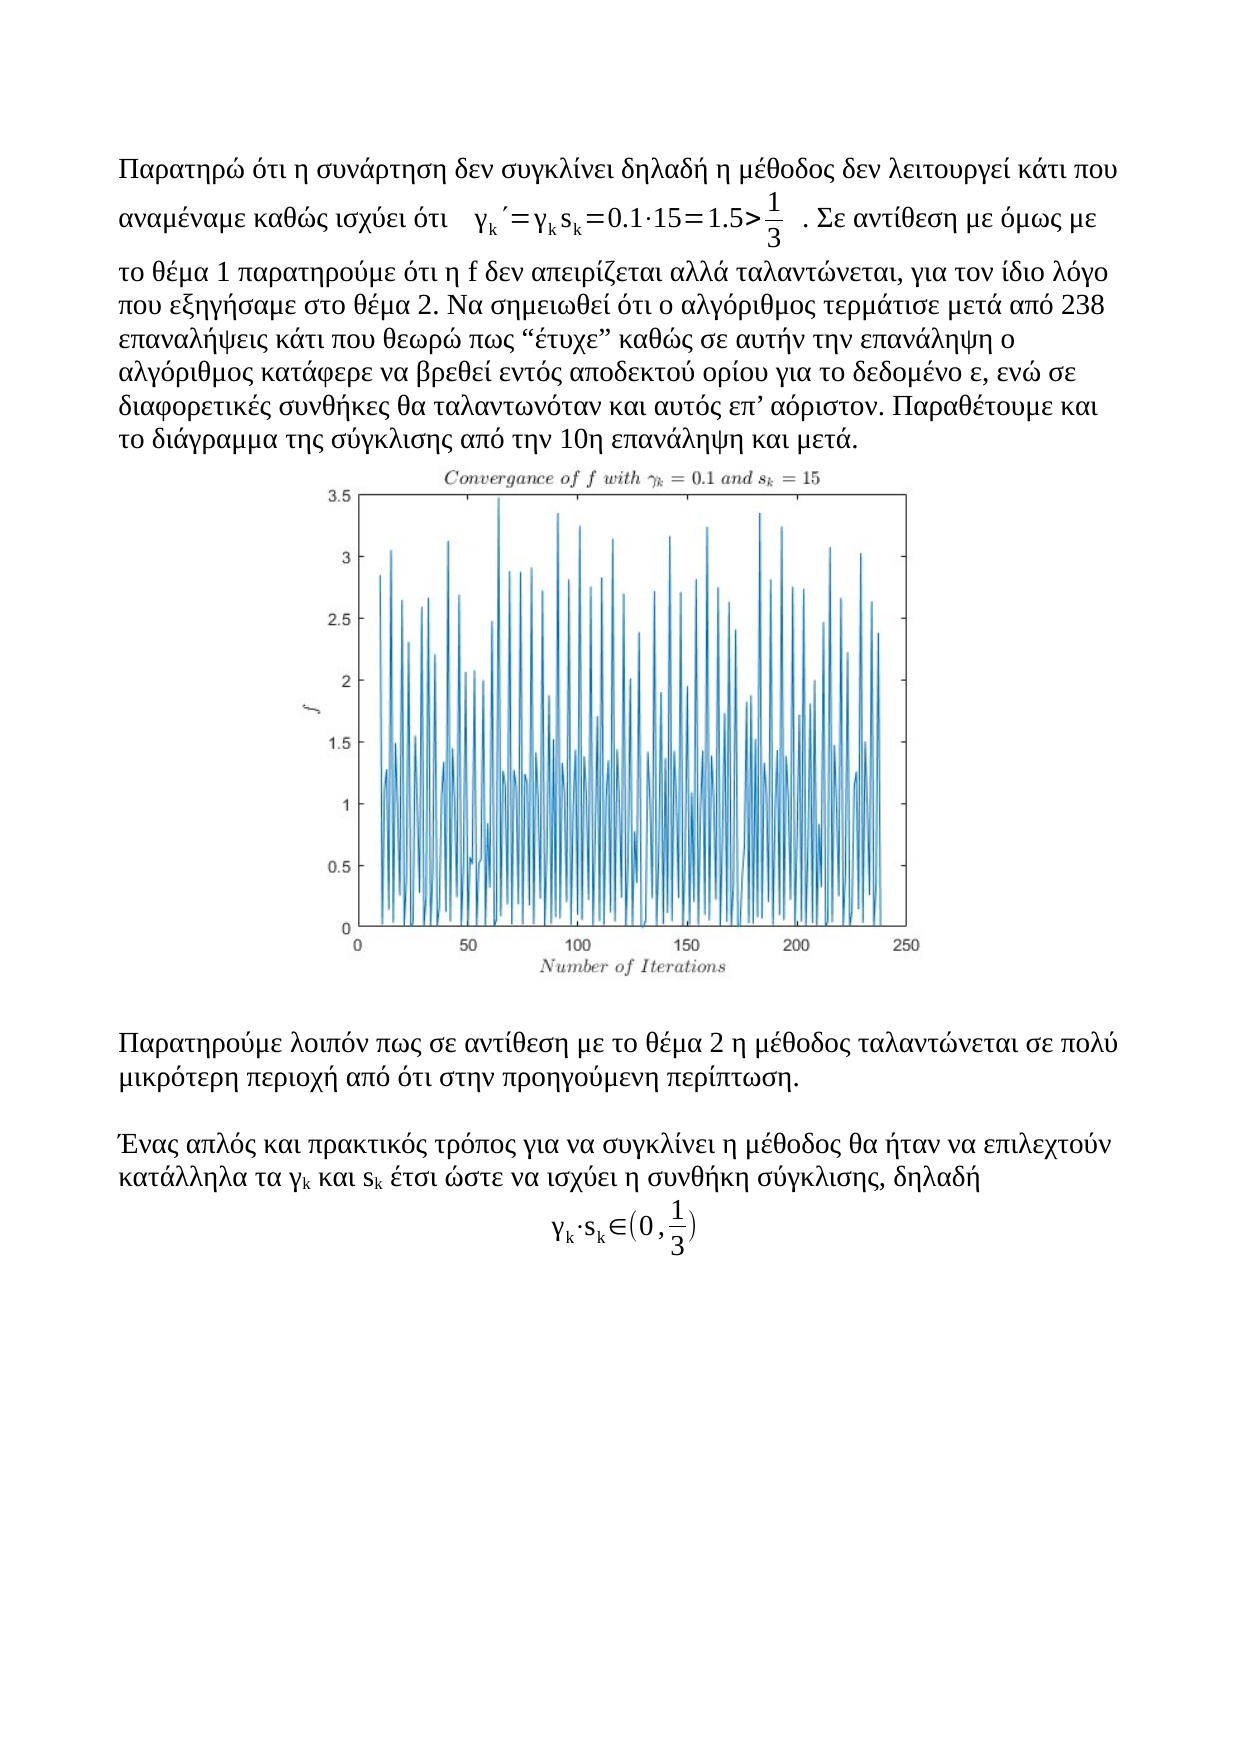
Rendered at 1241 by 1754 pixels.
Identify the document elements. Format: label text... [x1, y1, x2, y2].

text Παρατηρούμε λοιπόν πως σε αντίθεση με το θέμα 2 η μέθοδος ταλαντώνεται σε πολύ μικρότερη περιοχή από ότι στην προηγούμενη περίπτωση. [118, 1025, 1122, 1092]
text Παρατηρώ ότι η συνάρτηση δεν συγκλίνει δηλαδή η μέθοδος δεν λειτουργεί κάτι που αναμέναμε καθώς ισχύει ότι . Σε αντίθεση με όμως με το θέμα 1 παρατηρούμε ότι η f δεν απειρίζεται αλλά ταλαντώνεται, για τον ίδιο λόγο που εξηγήσαμε στο θέμα 2. Να σημειωθεί ότι ο αλγόριθμος τερμάτισε μετά από 238 επαναλήψεις κάτι που θεωρώ πως “έτυχε” καθώς σε αυτήν την επανάληψη ο αλγόριθμος κατάφερε να βρεθεί εντός αποδεκτού ορίου για το δεδομένο ε, ενώ σε διαφορετικές συνθήκες θα ταλαντωνόταν και αυτός επ’ αόριστον. Παραθέτουμε και το διάγραμμα της σύγκλισης από την 10η επανάληψη και μετά. [118, 152, 1122, 455]
picture [266, 455, 974, 985]
text Ένας απλός και πρακτικός τρόπος για να συγκλίνει η μέθοδος θα ήταν να επιλεχτούν κατάλληλα τα γk και sk έτσι ώστε να ισχύει η συνθήκη σύγκλισης, δηλαδή [118, 1126, 1122, 1193]
